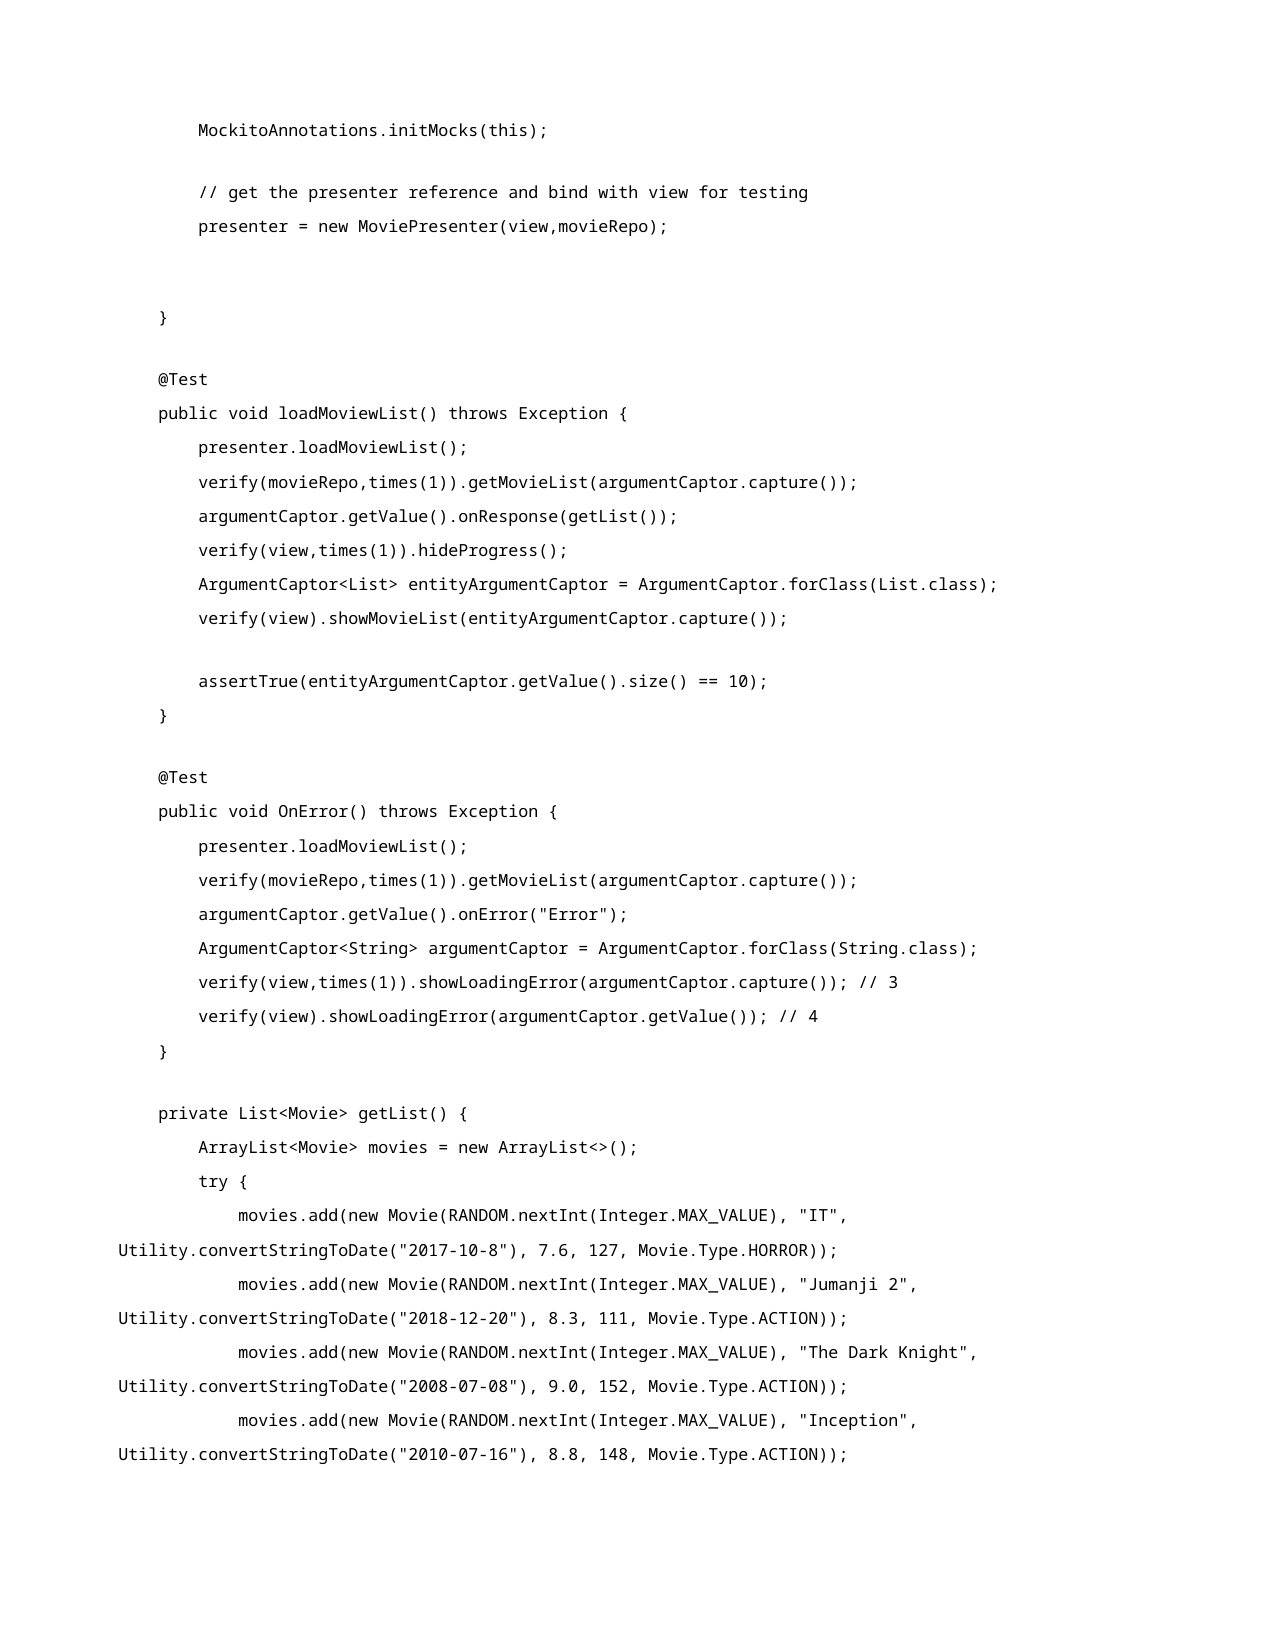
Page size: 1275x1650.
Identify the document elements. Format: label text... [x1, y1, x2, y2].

text ArrayList<Movie> movies = new ArrayList<>(); [118, 1136, 1157, 1158]
text private List<Movie> getList() { [118, 1102, 1157, 1124]
text @Test [118, 368, 1157, 391]
text presenter.loadMoviewList(); [118, 834, 1157, 857]
text MockitoAnnotations.initMocks(this); [118, 118, 1157, 141]
text argumentCaptor.getValue().onError("Error"); [118, 902, 1157, 925]
text verify(view).showLoadingError(argumentCaptor.getValue()); // 4 [118, 1005, 1157, 1028]
text verify(movieRepo,times(1)).getMovieList(argumentCaptor.capture()); [118, 868, 1157, 891]
text try { [118, 1170, 1157, 1193]
text verify(view).showMovieList(entityArgumentCaptor.capture()); [118, 607, 1157, 630]
text verify(view,times(1)).hideProgress(); [118, 538, 1157, 561]
text assertTrue(entityArgumentCaptor.getValue().size() == 10); [118, 669, 1157, 692]
text public void loadMoviewList() throws Exception { [118, 402, 1157, 425]
text } [118, 305, 1157, 328]
text @Test [118, 766, 1157, 789]
text presenter = new MoviePresenter(view,movieRepo); [118, 215, 1157, 237]
text } [118, 703, 1157, 726]
text ArgumentCaptor<String> argumentCaptor = ArgumentCaptor.forClass(String.class); [118, 937, 1157, 959]
text movies.add(new Movie(RANDOM.nextInt(Integer.MAX_VALUE), "Inception", Utility.convertStringToDate("2010-07-16"), 8.8, 148, Movie.Type.ACTION)); [118, 1409, 1157, 1466]
text presenter.loadMoviewList(); [118, 436, 1157, 459]
text movies.add(new Movie(RANDOM.nextInt(Integer.MAX_VALUE), "Jumanji 2", Utility.convertStringToDate("2018-12-20"), 8.3, 111, Movie.Type.ACTION)); [118, 1272, 1157, 1329]
text verify(movieRepo,times(1)).getMovieList(argumentCaptor.capture()); [118, 470, 1157, 493]
text // get the presenter reference and bind with view for testing [118, 181, 1157, 203]
text verify(view,times(1)).showLoadingError(argumentCaptor.capture()); // 3 [118, 971, 1157, 994]
text movies.add(new Movie(RANDOM.nextInt(Integer.MAX_VALUE), "IT", Utility.convertStringToDate("2017-10-8"), 7.6, 127, Movie.Type.HORROR)); [118, 1204, 1157, 1261]
text } [118, 1039, 1157, 1062]
text ArgumentCaptor<List> entityArgumentCaptor = ArgumentCaptor.forClass(List.class); [118, 573, 1157, 596]
text movies.add(new Movie(RANDOM.nextInt(Integer.MAX_VALUE), "The Dark Knight", Utility.convertStringToDate("2008-07-08"), 9.0, 152, Movie.Type.ACTION)); [118, 1341, 1157, 1397]
text argumentCaptor.getValue().onResponse(getList()); [118, 504, 1157, 527]
text public void OnError() throws Exception { [118, 800, 1157, 823]
